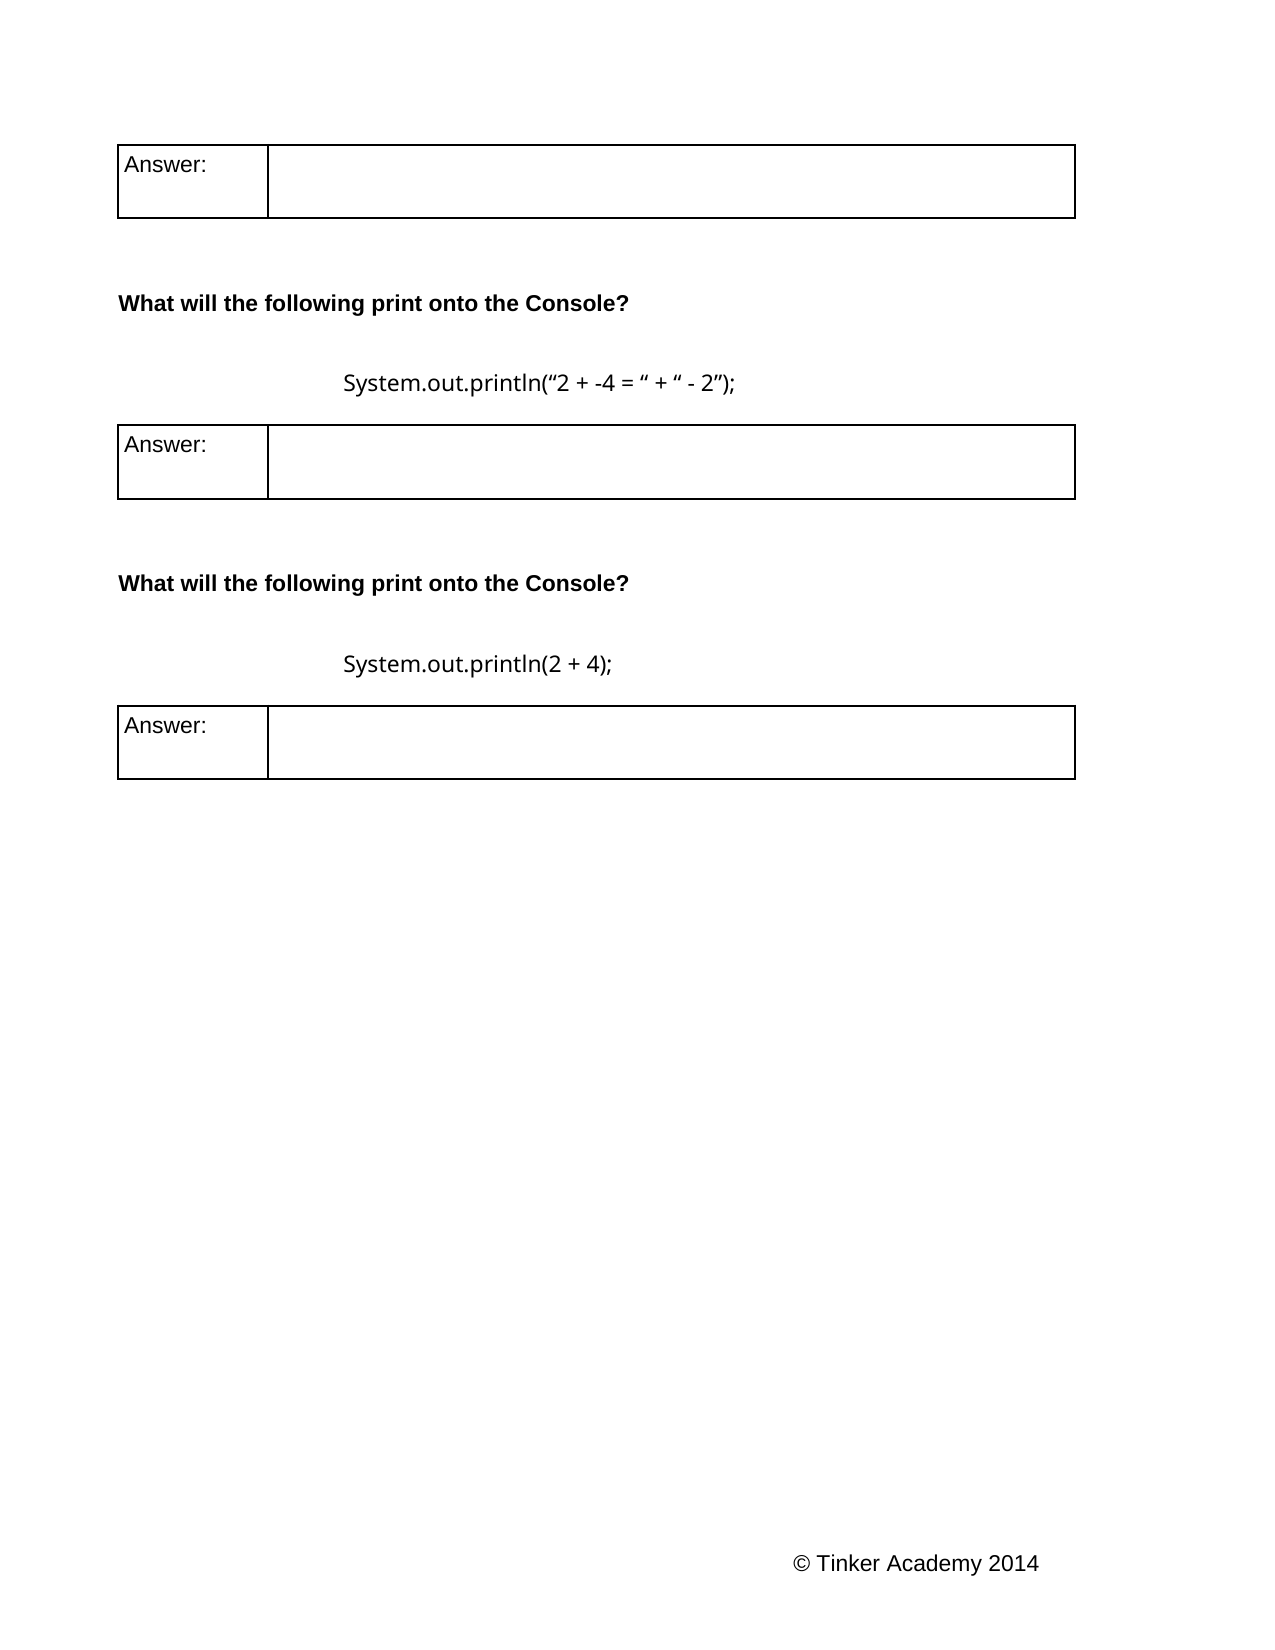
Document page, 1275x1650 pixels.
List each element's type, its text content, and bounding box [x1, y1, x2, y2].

table_header Answer: [119, 426, 267, 497]
text What will the following print onto the Console? [118, 290, 1157, 316]
table_header Answer: [119, 146, 267, 217]
table_header [269, 707, 1074, 778]
text System.out.println(2 + 4); [268, 648, 1157, 679]
text System.out.println(“2 + -4 = “ + “ - 2”); [268, 367, 1157, 398]
table_header [269, 426, 1074, 497]
table_header [269, 146, 1074, 217]
table_header Answer: [119, 707, 267, 778]
text What will the following print onto the Console? [118, 571, 1157, 596]
